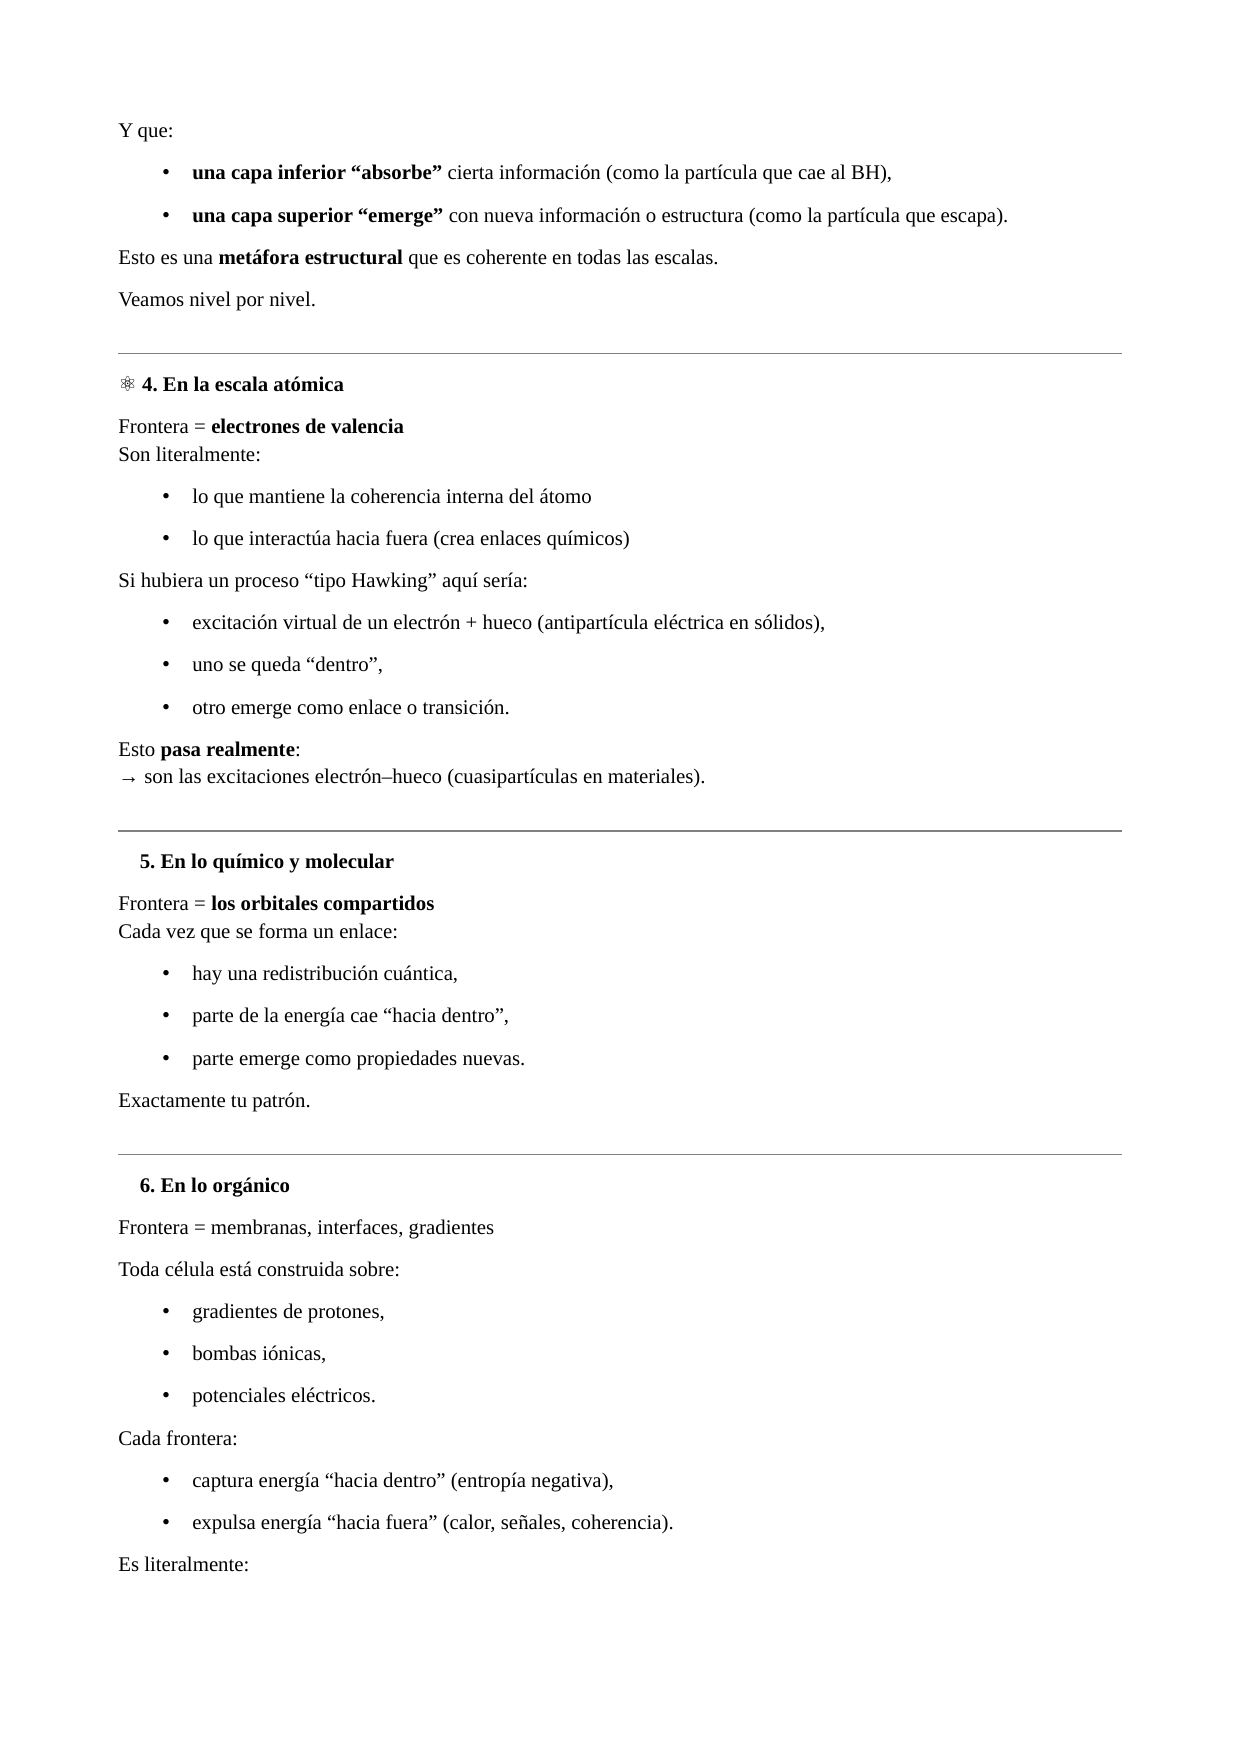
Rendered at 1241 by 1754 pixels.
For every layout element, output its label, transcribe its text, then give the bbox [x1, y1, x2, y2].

text Esto pasa realmente: → son las excitaciones electrón–hueco (cuasipartículas en materiales). [118, 737, 1122, 788]
text Es literalmente: [118, 1552, 1122, 1576]
list parte de la energía cae “hacia dentro”, [162, 1003, 1122, 1027]
list uno se queda “dentro”, [162, 652, 1122, 676]
list otro emerge como enlace o transición. [162, 694, 1122, 719]
text Frontera = los orbitales compartidos Cada vez que se forma un enlace: [118, 891, 1122, 943]
list bombas iónicas, [162, 1341, 1122, 1365]
list una capa superior “emerge” con nueva información o estructura (como la partícula que escapa). [162, 202, 1122, 227]
text Exactamente tu patrón. [118, 1088, 1122, 1112]
list parte emerge como propiedades nuevas. [162, 1046, 1122, 1069]
list lo que interactúa hacia fuera (crea enlaces químicos) [162, 526, 1122, 550]
subtitle 🧬 5. En lo químico y molecular [118, 849, 1122, 873]
list captura energía “hacia dentro” (entropía negativa), [162, 1468, 1122, 1492]
text Frontera = electrones de valencia Son literalmente: [118, 414, 1122, 466]
list excitación virtual de un electrón + hueco (antipartícula eléctrica en sólidos), [162, 610, 1122, 634]
list gradientes de protones, [162, 1299, 1122, 1323]
subtitle 🌱 6. En lo orgánico [118, 1172, 1122, 1197]
text Frontera = membranas, interfaces, gradientes [118, 1215, 1122, 1239]
list una capa inferior “absorbe” cierta información (como la partícula que cae al BH), [162, 160, 1122, 184]
text Si hubiera un proceso “tipo Hawking” aquí sería: [118, 568, 1122, 592]
subtitle ⚛️ 4. En la escala atómica [118, 372, 1122, 396]
text Toda célula está construida sobre: [118, 1257, 1122, 1281]
list expulsa energía “hacia fuera” (calor, señales, coherencia). [162, 1510, 1122, 1534]
text Cada frontera: [118, 1426, 1122, 1450]
text Y que: [118, 118, 1122, 142]
list lo que mantiene la coherencia interna del átomo [162, 484, 1122, 508]
text Veamos nivel por nivel. [118, 287, 1122, 311]
list hay una redistribución cuántica, [162, 961, 1122, 985]
list potenciales eléctricos. [162, 1383, 1122, 1407]
text Esto es una metáfora estructural que es coherente en todas las escalas. [118, 245, 1122, 269]
